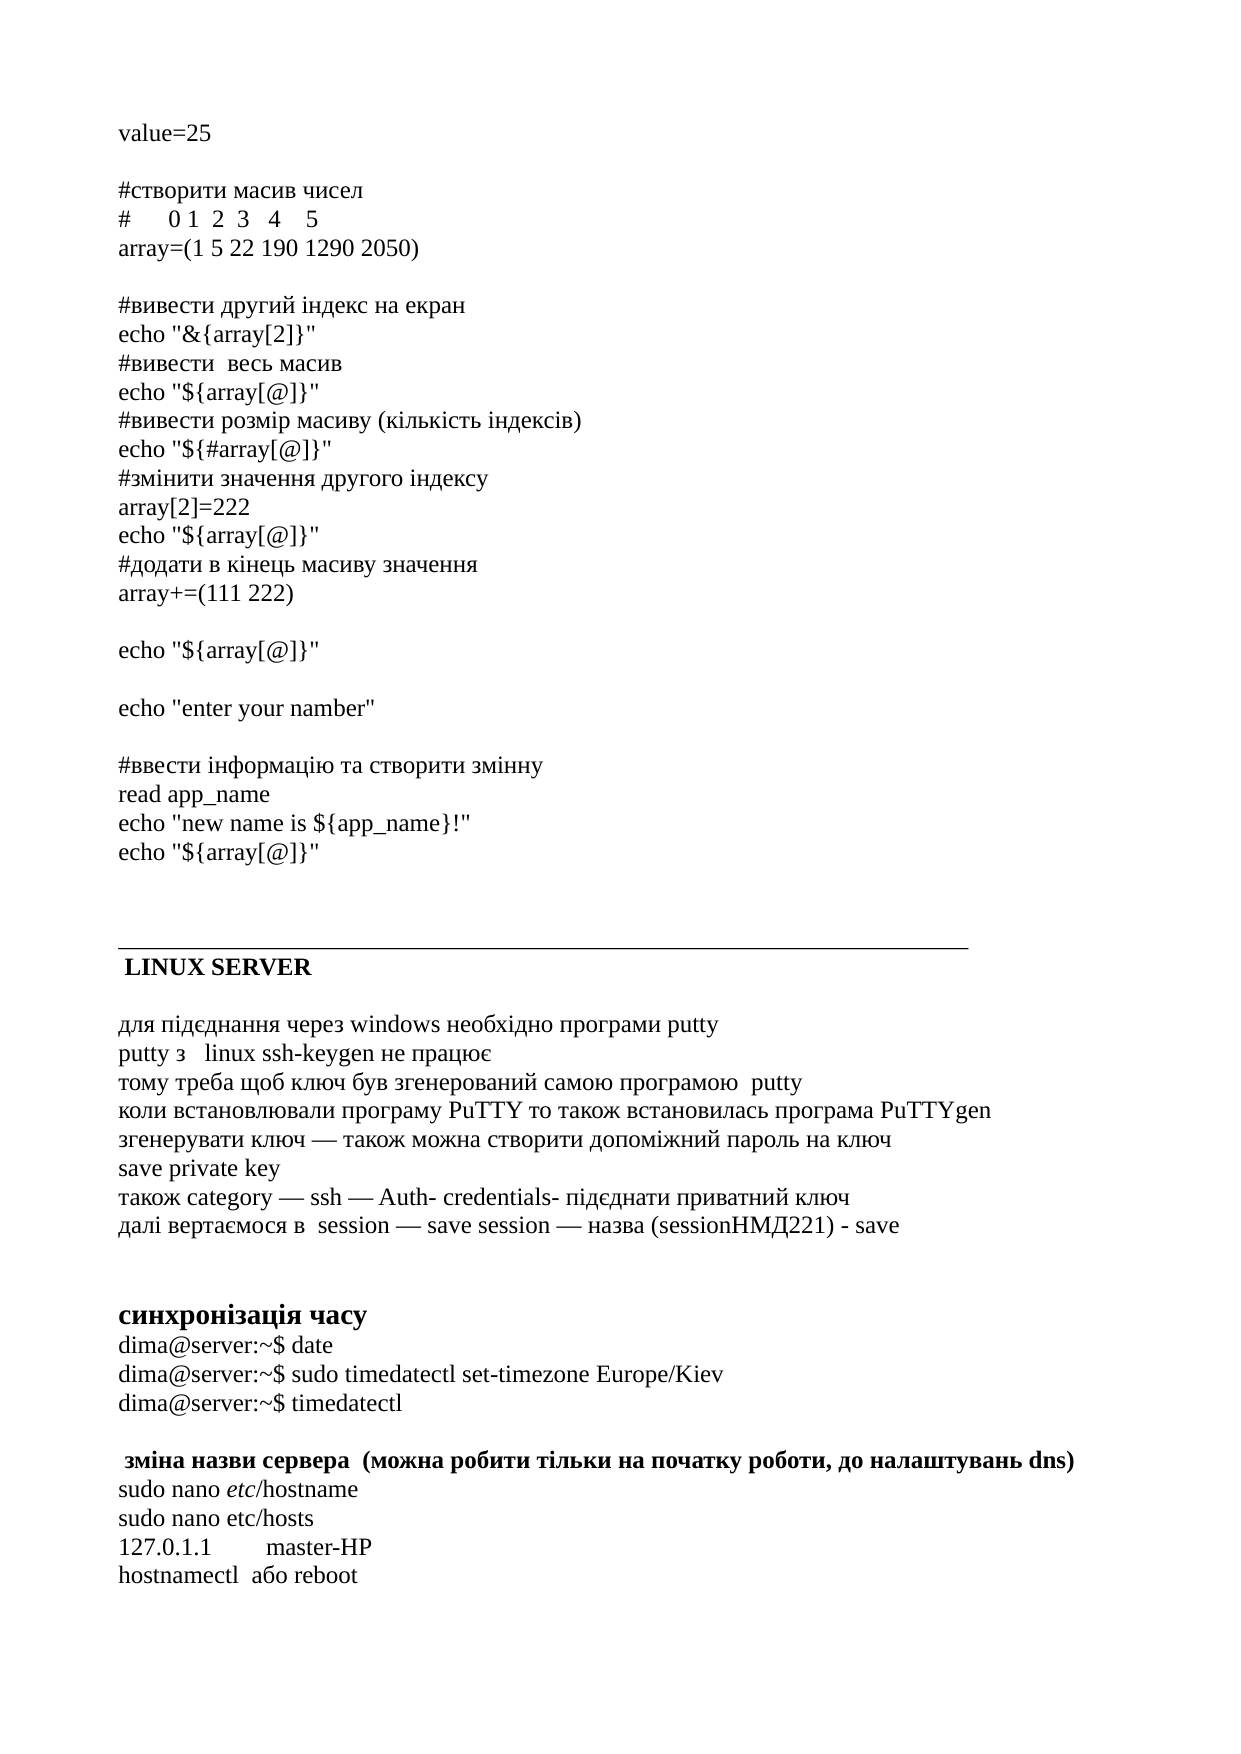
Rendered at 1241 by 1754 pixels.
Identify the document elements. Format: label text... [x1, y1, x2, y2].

text далі вертаємося в session — save session — назва (sessionНМД221) - save [118, 1211, 1122, 1239]
text echo "${array[@]}" [118, 636, 1122, 664]
text тому треба щоб ключ був згенерований самою програмою putty [118, 1067, 1122, 1096]
text echo "enter your namber" [118, 693, 1122, 722]
text 127.0.1.1 master-HP [118, 1532, 1122, 1560]
text echo "new name is ${app_name}!" [118, 808, 1122, 837]
text sudo nano etc/hostname [118, 1474, 1122, 1503]
text echo "${array[@]}" [118, 377, 1122, 406]
text #вивести весь масив [118, 348, 1122, 377]
text також category — ssh — Auth- credentials- підєднати приватний ключ [118, 1182, 1122, 1211]
text #додати в кінець масиву значення [118, 549, 1122, 578]
text hostnamectl або reboot [118, 1560, 1122, 1589]
text для підєднання через windows необхідно програми putty [118, 1009, 1122, 1038]
text echo "&{array[2]}" [118, 319, 1122, 348]
text #вивести розмір масиву (кількість індексів) [118, 406, 1122, 434]
text #ввести інформацію та створити змінну [118, 751, 1122, 779]
text read app_name [118, 779, 1122, 808]
text #створити масив чисел [118, 176, 1122, 204]
text dima@server:~$ timedatectl [118, 1388, 1122, 1417]
text echo "${array[@]}" [118, 521, 1122, 549]
text value=25 [118, 118, 1122, 147]
text putty з linux ssh-keygen не працює [118, 1038, 1122, 1067]
text sudo nano etc/hosts [118, 1503, 1122, 1532]
text зміна назви сервера (можна робити тільки на початку роботи, до налаштувань dns) [118, 1445, 1122, 1474]
text array+=(111 222) [118, 578, 1122, 607]
text LINUX SERVER [118, 952, 1122, 981]
text save private key [118, 1153, 1122, 1182]
text echo "${#array[@]}" [118, 434, 1122, 463]
text dima@server:~$ date [118, 1330, 1122, 1359]
text #змінити значення другого індексу [118, 463, 1122, 492]
text #вивести другий індекс на екран [118, 291, 1122, 319]
text синхронізація часу [118, 1297, 1122, 1330]
text згенерувати ключ — також можна створити допоміжний пароль на ключ [118, 1124, 1122, 1153]
text dima@server:~$ sudo timedatectl set-timezone Europe/Kiev [118, 1359, 1122, 1388]
text echo "${array[@]}" [118, 837, 1122, 866]
text array[2]=222 [118, 492, 1122, 521]
text ____________________________________________________________________ [118, 923, 1122, 952]
text array=(1 5 22 190 1290 2050) [118, 233, 1122, 262]
text коли встановлювали програму PuTTY то також встановилась програма PuTTYgen [118, 1096, 1122, 1124]
text # 0 1 2 3 4 5 [118, 204, 1122, 233]
